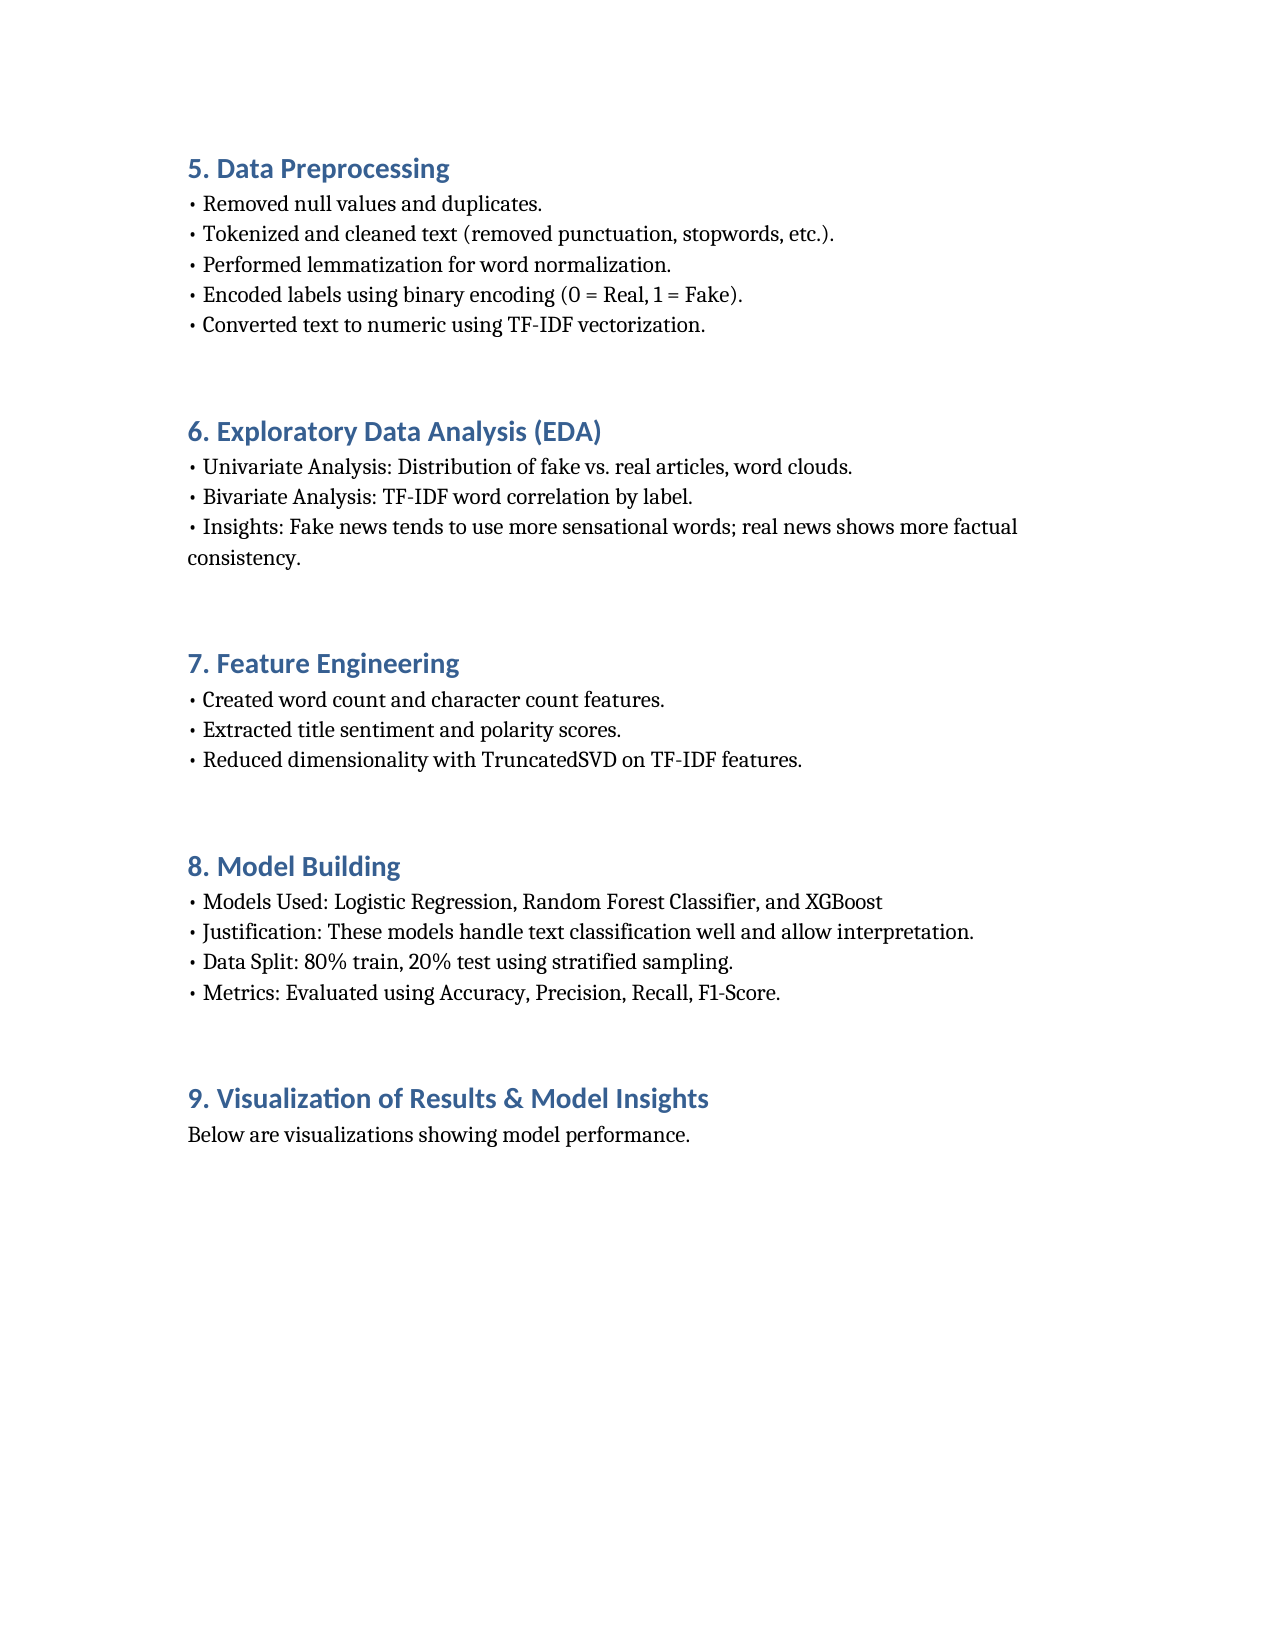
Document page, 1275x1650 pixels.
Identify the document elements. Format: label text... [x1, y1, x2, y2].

subtitle 9. Visualization of Results & Model Insights [187, 1080, 1087, 1116]
text • Removed null values and duplicates. • Tokenized and cleaned text (removed punctuation, stopwords, etc.). • Performed lemmatization for word normalization. • Encoded labels using binary encoding (0 = Real, 1 = Fake). • Converted text to numeric using TF-IDF vectorization. [187, 191, 1087, 338]
text • Univariate Analysis: Distribution of fake vs. real articles, word clouds. • Bivariate Analysis: TF-IDF word correlation by label. • Insights: Fake news tends to use more sensational words; real news shows more factual consistency. [187, 454, 1087, 571]
text • Models Used: Logistic Regression, Random Forest Classifier, and XGBoost • Justification: These models handle text classification well and allow interpretation. • Data Split: 80% train, 20% test using stratified sampling. • Metrics: Evaluated using Accuracy, Precision, Recall, F1-Score. [187, 889, 1087, 1006]
subtitle 7. Feature Engineering [187, 645, 1087, 681]
text Below are visualizations showing model performance. [187, 1121, 1087, 1148]
subtitle 5. Data Preprocessing [187, 150, 1087, 186]
text • Created word count and character count features. • Extracted title sentiment and polarity scores. • Reduced dimensionality with TruncatedSVD on TF-IDF features. [187, 686, 1087, 773]
subtitle 8. Model Building [187, 848, 1087, 883]
subtitle 6. Exploratory Data Analysis (EDA) [187, 413, 1087, 448]
